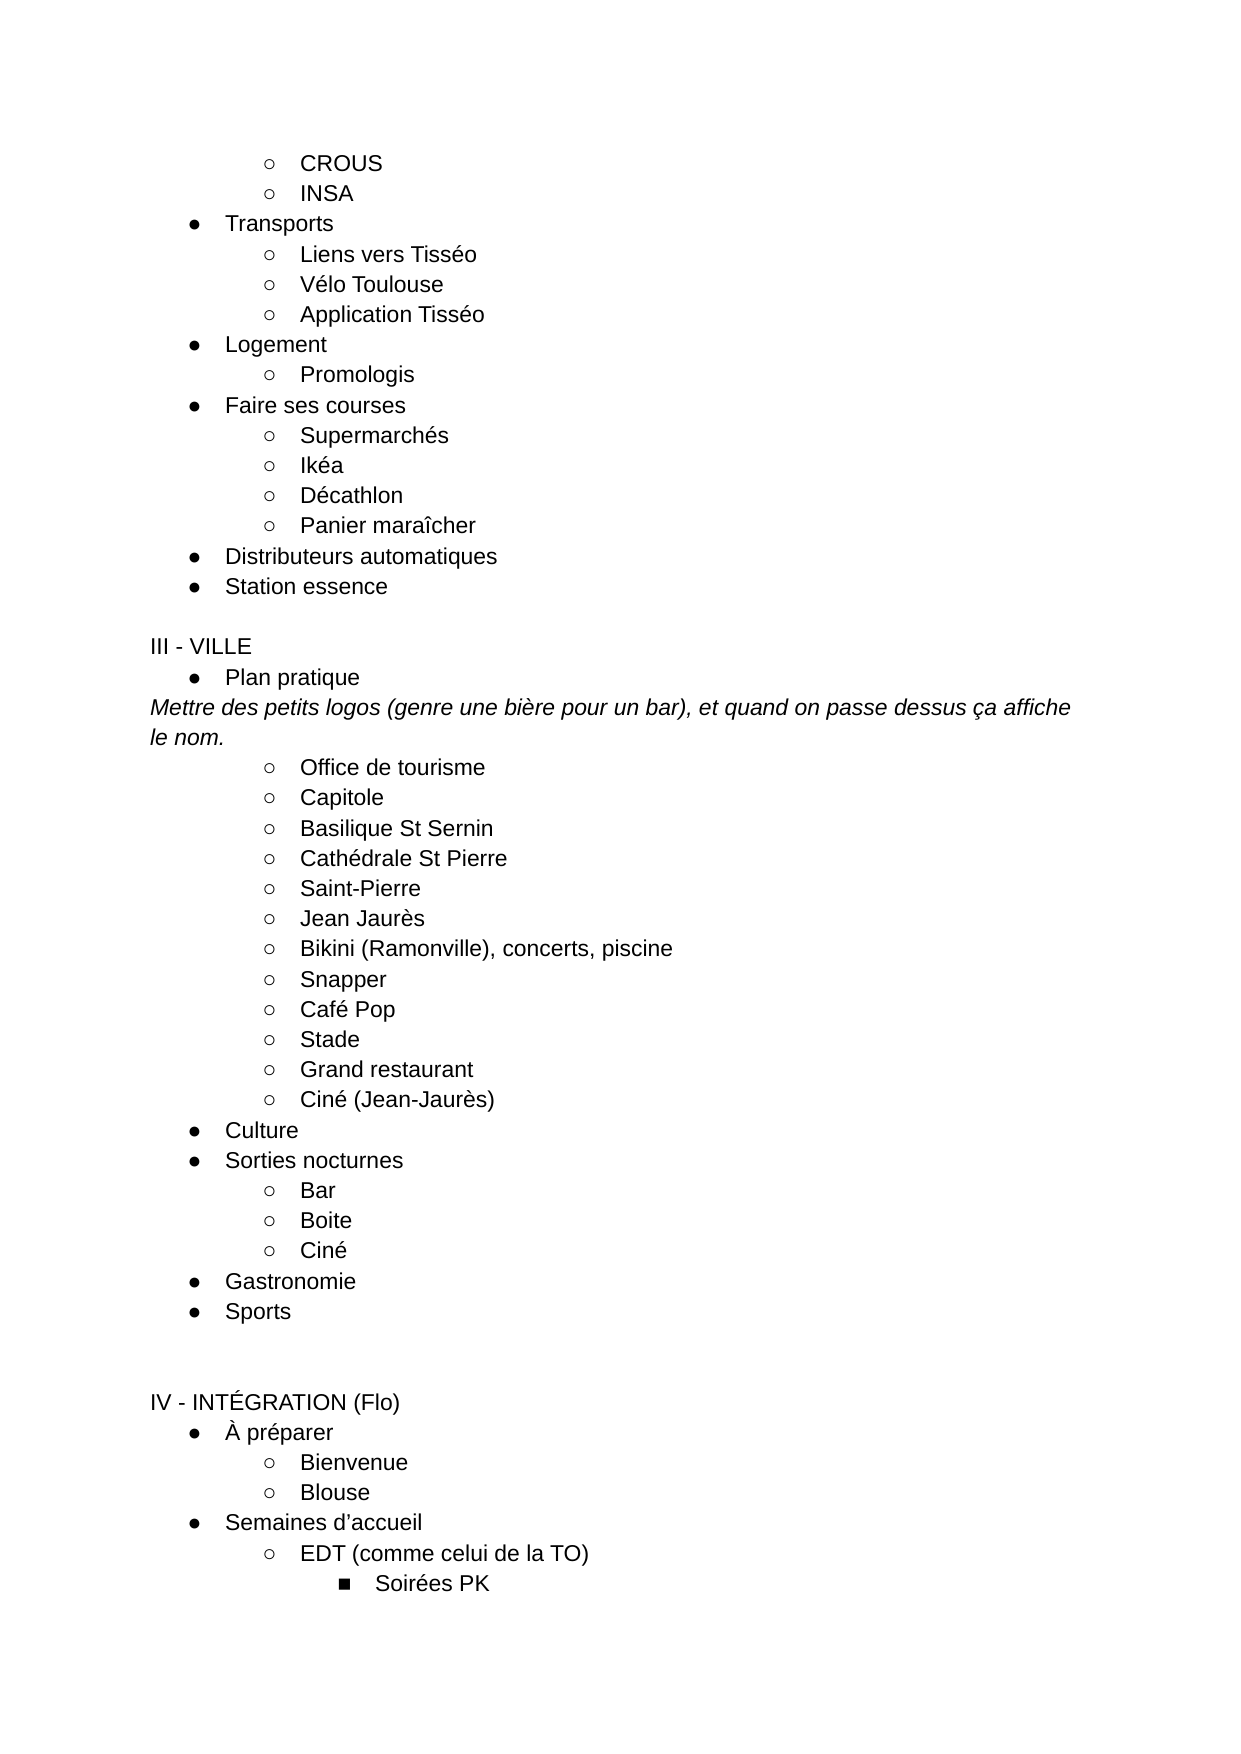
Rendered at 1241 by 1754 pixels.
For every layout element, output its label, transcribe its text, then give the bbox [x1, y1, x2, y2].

list Station essence [187, 573, 1090, 599]
list Sports [187, 1298, 1090, 1324]
list Grand restaurant [262, 1056, 1090, 1083]
list CROUS [262, 150, 1090, 176]
text IV - INTÉGRATION (Flo) [150, 1388, 1090, 1415]
list Boite [262, 1207, 1090, 1234]
list Sorties nocturnes [187, 1147, 1090, 1173]
list Ciné (Jean-Jaurès) [262, 1086, 1090, 1113]
list Stade [262, 1026, 1090, 1052]
list À préparer [187, 1419, 1090, 1445]
list EDT (comme celui de la TO) [262, 1539, 1090, 1566]
list Cathédrale St Pierre [262, 845, 1090, 871]
list Distributeurs automatiques [187, 543, 1090, 569]
list Plan pratique [187, 663, 1090, 690]
list Supermarchés [262, 422, 1090, 448]
list Panier maraîcher [262, 512, 1090, 539]
list Promologis [262, 361, 1090, 388]
list Snapper [262, 966, 1090, 992]
text III - VILLE [150, 633, 1090, 660]
list Office de tourisme [262, 754, 1090, 781]
list Bar [262, 1177, 1090, 1203]
list Blouse [262, 1479, 1090, 1506]
text Mettre des petits logos (genre une bière pour un bar), et quand on passe dessus ça affiche le nom. [150, 694, 1090, 750]
list INSA [262, 180, 1090, 207]
list Jean Jaurès [262, 905, 1090, 932]
list Culture [187, 1117, 1090, 1143]
list Gastronomie [187, 1268, 1090, 1294]
list Soirées PK [337, 1570, 1090, 1596]
list Transports [187, 210, 1090, 237]
list Bikini (Ramonville), concerts, piscine [262, 935, 1090, 962]
list Saint-Pierre [262, 875, 1090, 901]
list Bienvenue [262, 1449, 1090, 1475]
list Application Tisséo [262, 301, 1090, 327]
list Semaines d’accueil [187, 1509, 1090, 1536]
list Café Pop [262, 996, 1090, 1022]
list Ciné [262, 1237, 1090, 1264]
list Décathlon [262, 482, 1090, 509]
list Capitole [262, 784, 1090, 811]
list Liens vers Tisséo [262, 241, 1090, 267]
list Vélo Toulouse [262, 271, 1090, 297]
list Ikéa [262, 452, 1090, 478]
list Faire ses courses [187, 392, 1090, 418]
list Basilique St Sernin [262, 814, 1090, 841]
list Logement [187, 331, 1090, 358]
